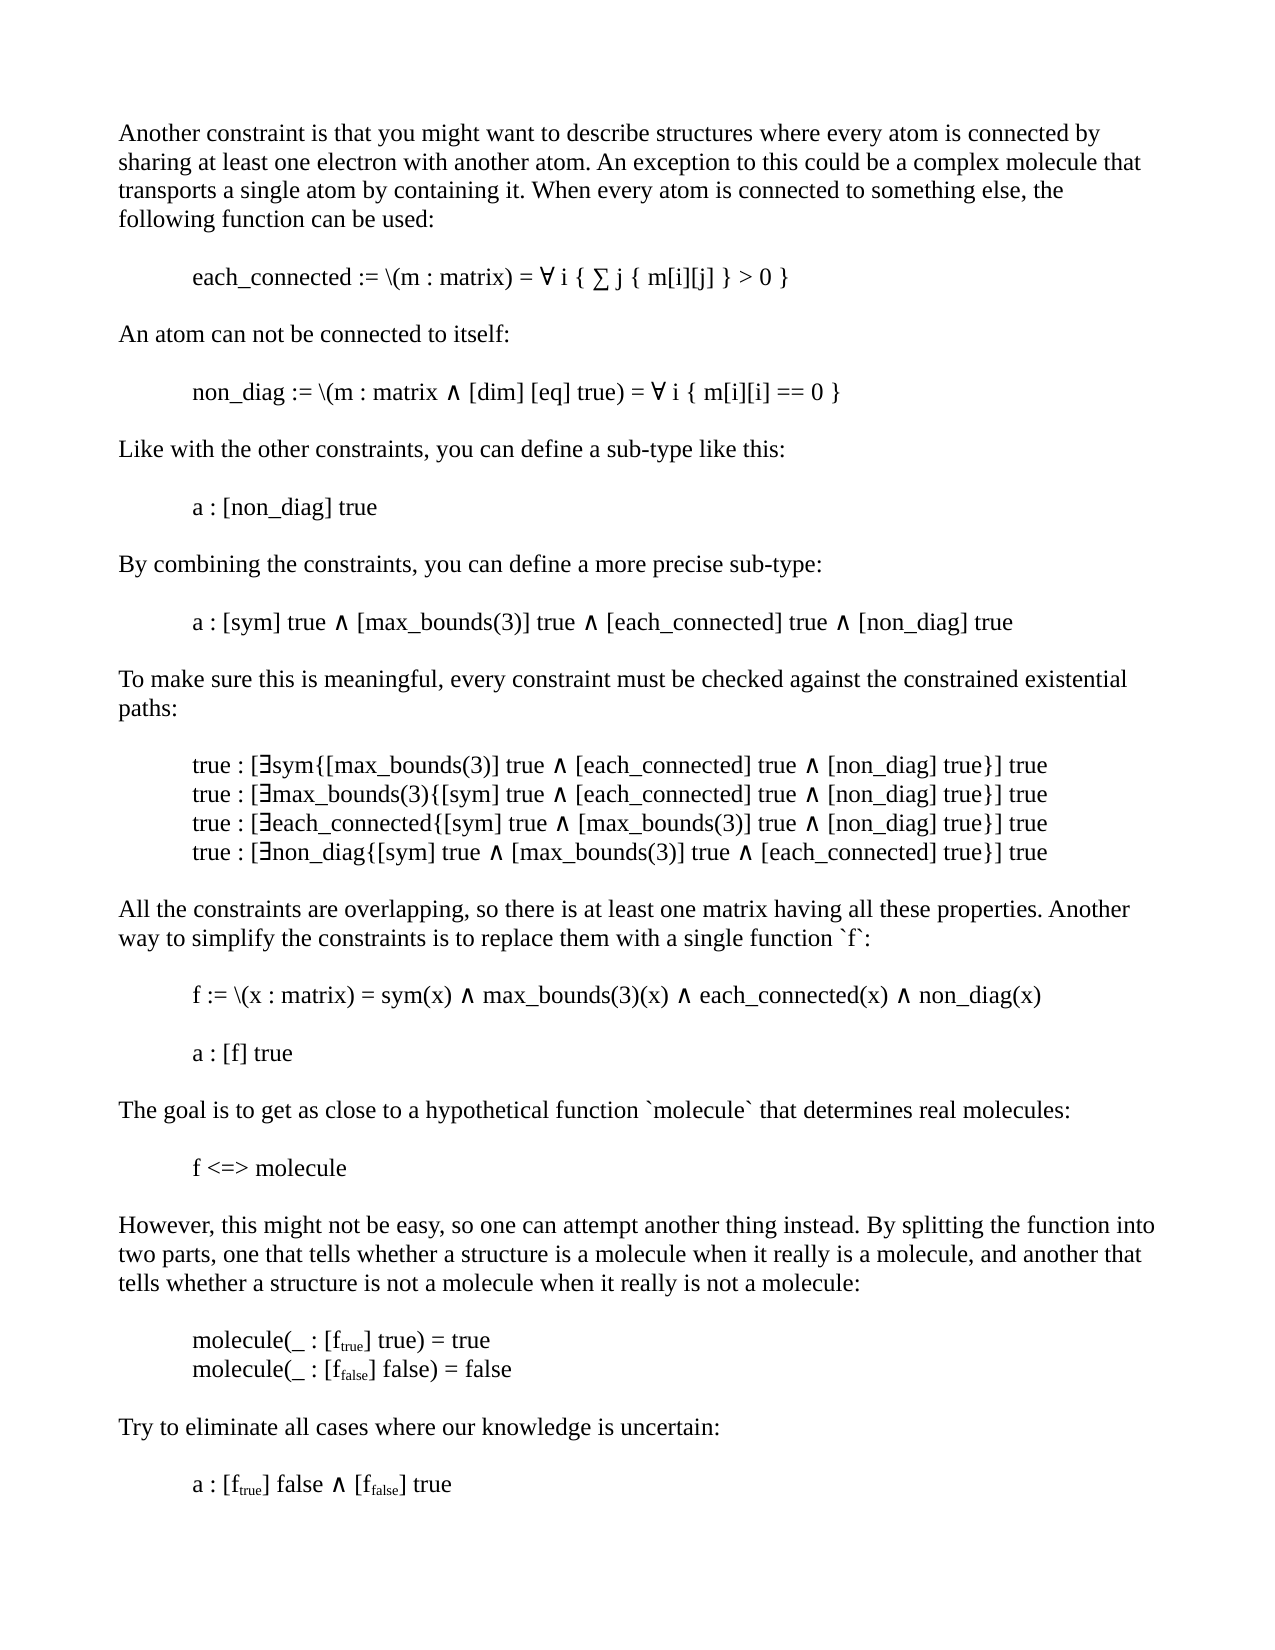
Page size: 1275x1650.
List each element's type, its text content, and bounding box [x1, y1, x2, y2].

text a : [f] true [118, 1038, 1157, 1067]
text true : [∃non_diag{[sym] true ∧ [max_bounds(3)] true ∧ [each_connected] true}] true [118, 837, 1157, 866]
text true : [∃sym{[max_bounds(3)] true ∧ [each_connected] true ∧ [non_diag] true}] true [118, 751, 1157, 779]
text true : [∃each_connected{[sym] true ∧ [max_bounds(3)] true ∧ [non_diag] true}] true [118, 808, 1157, 837]
text f <=> molecule [118, 1153, 1157, 1182]
text Like with the other constraints, you can define a sub-type like this: [118, 434, 1157, 463]
text All the constraints are overlapping, so there is at least one matrix having all these properties. Another way to simplify the constraints is to replace them with a single function `f`: [118, 894, 1157, 952]
text An atom can not be connected to itself: [118, 319, 1157, 348]
text true : [∃max_bounds(3){[sym] true ∧ [each_connected] true ∧ [non_diag] true}] true [118, 779, 1157, 808]
text molecule(_ : [ffalse] false) = false [118, 1354, 1157, 1383]
text f := \(x : matrix) = sym(x) ∧ max_bounds(3)(x) ∧ each_connected(x) ∧ non_diag(x) [118, 981, 1157, 1009]
text each_connected := \(m : matrix) = ∀ i { ∑ j { m[i][j] } > 0 } [118, 262, 1157, 291]
text non_diag := \(m : matrix ∧ [dim] [eq] true) = ∀ i { m[i][i] == 0 } [118, 377, 1157, 406]
text Another constraint is that you might want to describe structures where every atom is connected by sharing at least one electron with another atom. An exception to this could be a complex molecule that transports a single atom by containing it. When every atom is connected to something else, the following function can be used: [118, 118, 1157, 233]
text To make sure this is meaningful, every constraint must be checked against the constrained existential paths: [118, 664, 1157, 722]
text The goal is to get as close to a hypothetical function `molecule` that determines real molecules: [118, 1096, 1157, 1124]
text a : [sym] true ∧ [max_bounds(3)] true ∧ [each_connected] true ∧ [non_diag] true [118, 607, 1157, 636]
text a : [non_diag] true [118, 492, 1157, 521]
text However, this might not be easy, so one can attempt another thing instead. By splitting the function into two parts, one that tells whether a structure is a molecule when it really is a molecule, and another that tells whether a structure is not a molecule when it really is not a molecule: [118, 1211, 1157, 1297]
text Try to eliminate all cases where our knowledge is uncertain: [118, 1412, 1157, 1441]
text a : [ftrue] false ∧ [ffalse] true [118, 1469, 1157, 1498]
text molecule(_ : [ftrue] true) = true [118, 1326, 1157, 1354]
text By combining the constraints, you can define a more precise sub-type: [118, 549, 1157, 578]
